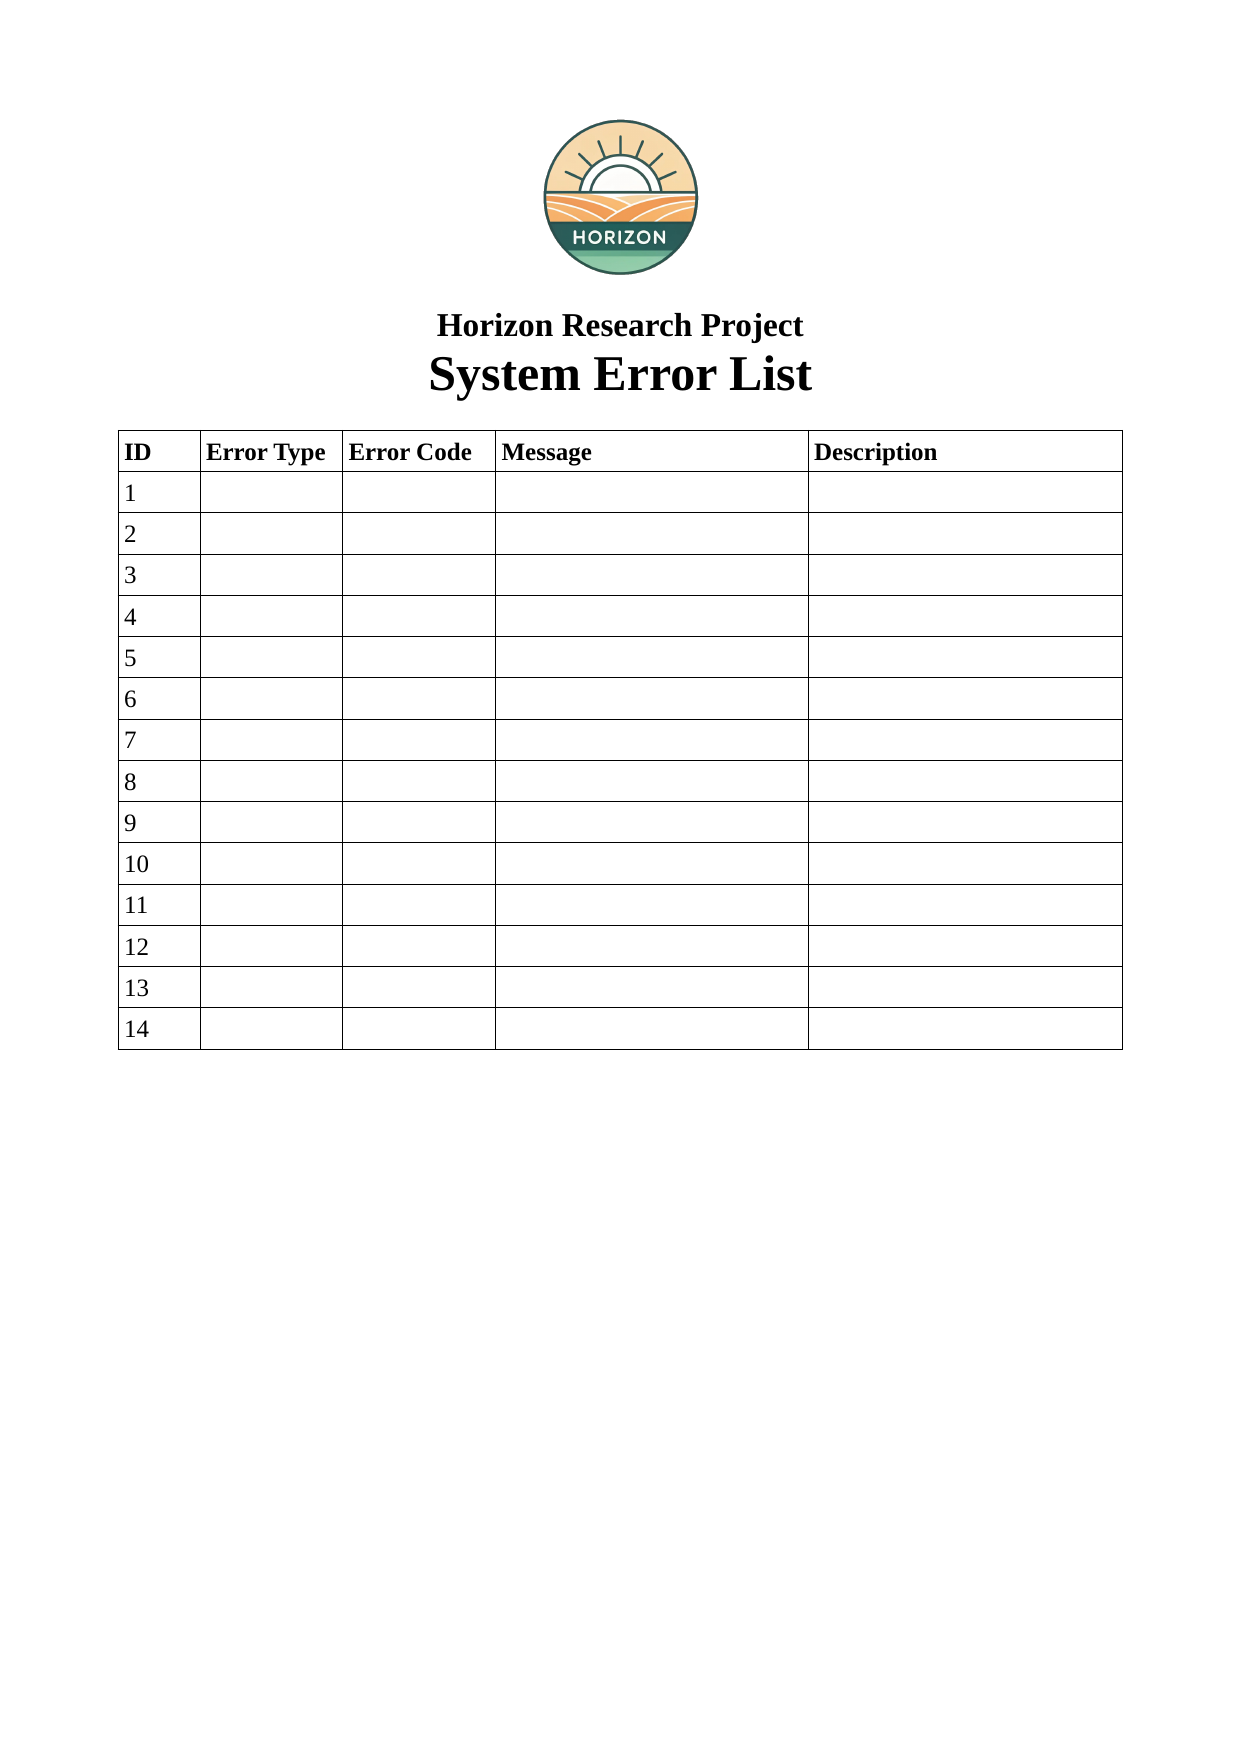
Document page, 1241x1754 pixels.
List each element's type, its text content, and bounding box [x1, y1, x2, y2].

table_cell [201, 1008, 342, 1048]
table_cell [496, 720, 808, 760]
text Horizon Research Project [118, 305, 1122, 343]
table_cell 14 [119, 1008, 200, 1048]
table_cell [809, 555, 1122, 595]
table_cell [496, 637, 808, 677]
table_cell [809, 472, 1122, 512]
table_header Error Code [343, 431, 495, 471]
table_cell 11 [119, 885, 200, 925]
table_cell [201, 720, 342, 760]
table_cell [343, 472, 495, 512]
table_cell [809, 678, 1122, 718]
table_cell [201, 802, 342, 842]
table_cell [496, 926, 808, 966]
table_cell [201, 596, 342, 636]
table_cell [809, 720, 1122, 760]
table_cell [496, 761, 808, 801]
table_cell 12 [119, 926, 200, 966]
table_cell 1 [119, 472, 200, 512]
table_cell 6 [119, 678, 200, 718]
table_cell [201, 967, 342, 1007]
table_cell 10 [119, 843, 200, 883]
table_cell 4 [119, 596, 200, 636]
table_cell [201, 637, 342, 677]
table_cell 3 [119, 555, 200, 595]
table_cell [201, 843, 342, 883]
table_cell [343, 1008, 495, 1048]
table_header Description [809, 431, 1122, 471]
table_cell [343, 555, 495, 595]
table_cell [201, 472, 342, 512]
table_header Message [496, 431, 808, 471]
table_cell [809, 802, 1122, 842]
table_cell [809, 967, 1122, 1007]
table_cell [343, 596, 495, 636]
text System Error List [118, 343, 1122, 401]
table_cell 9 [119, 802, 200, 842]
table_cell [343, 637, 495, 677]
table_cell [809, 885, 1122, 925]
table_cell [201, 761, 342, 801]
table_cell [809, 761, 1122, 801]
table_cell [343, 967, 495, 1007]
table_cell [809, 843, 1122, 883]
table_cell [201, 678, 342, 718]
table_header ID [119, 431, 200, 471]
table_cell [809, 926, 1122, 966]
table_cell [343, 720, 495, 760]
table_cell [343, 843, 495, 883]
table_cell [496, 596, 808, 636]
table_cell [343, 926, 495, 966]
table_cell [496, 1008, 808, 1048]
table_cell [343, 513, 495, 553]
table_cell [201, 885, 342, 925]
table_cell [809, 1008, 1122, 1048]
table_cell [343, 678, 495, 718]
table_cell [496, 843, 808, 883]
table_cell [496, 967, 808, 1007]
table_cell 8 [119, 761, 200, 801]
table_cell [809, 637, 1122, 677]
table_cell [201, 555, 342, 595]
table_cell 7 [119, 720, 200, 760]
table_cell [496, 472, 808, 512]
table_cell [201, 513, 342, 553]
table_cell [343, 761, 495, 801]
table_cell 13 [119, 967, 200, 1007]
table_cell [809, 513, 1122, 553]
table_cell [496, 555, 808, 595]
table_cell [809, 596, 1122, 636]
table_cell [496, 678, 808, 718]
table_cell [496, 513, 808, 553]
table_cell [496, 802, 808, 842]
table_cell [343, 802, 495, 842]
table_cell 5 [119, 637, 200, 677]
picture [540, 116, 700, 277]
table_header Error Type [201, 431, 342, 471]
table_cell [343, 885, 495, 925]
table_cell [201, 926, 342, 966]
table_cell [496, 885, 808, 925]
table_cell 2 [119, 513, 200, 553]
